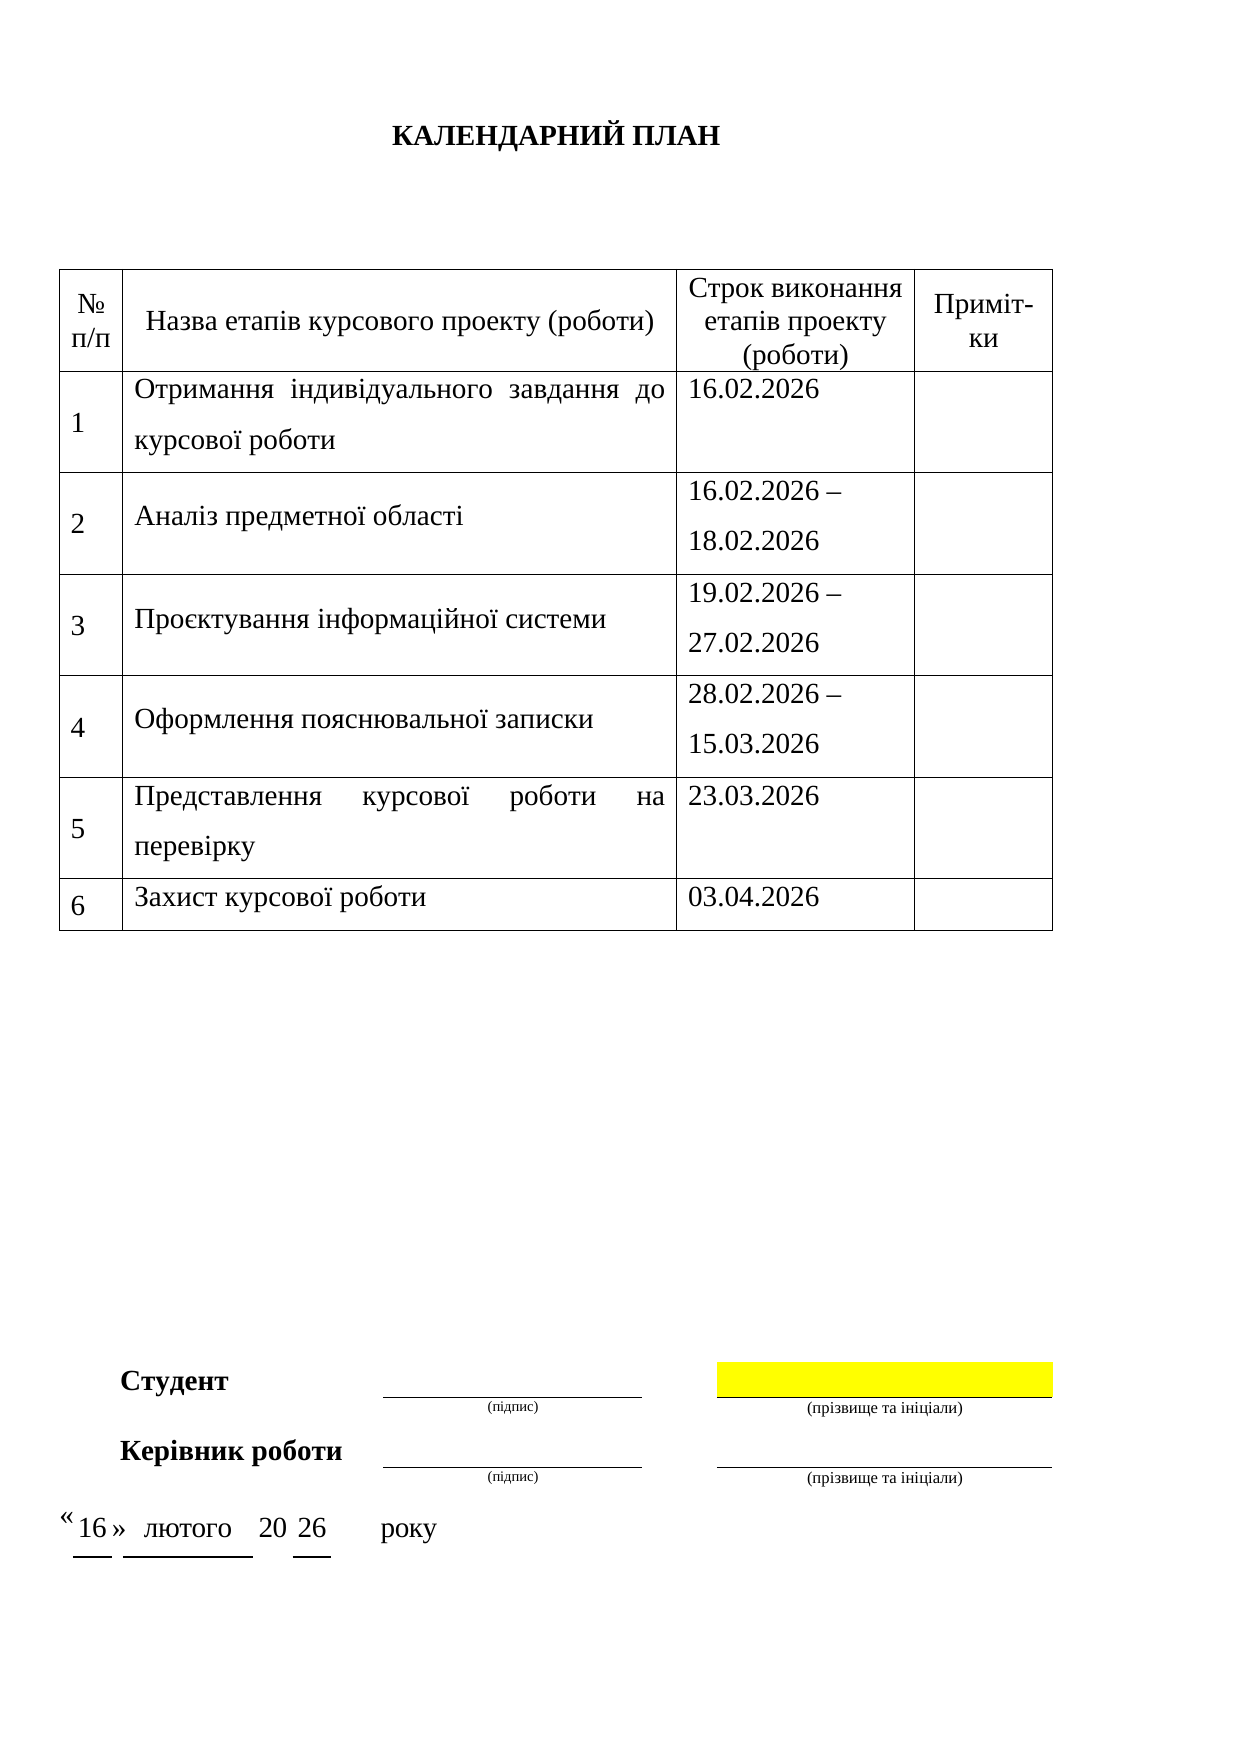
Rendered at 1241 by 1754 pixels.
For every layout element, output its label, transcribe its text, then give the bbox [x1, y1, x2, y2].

table_cell 19.02.2026 – 27.02.2026 [677, 575, 914, 675]
table_cell року [331, 1497, 487, 1556]
table_cell Строк виконання етапів проекту (роботи) [677, 270, 914, 371]
table_cell [915, 778, 1052, 878]
table_cell [383, 1362, 642, 1397]
table_cell 20 [253, 1497, 293, 1556]
table_cell (прізвище та ініціали) [717, 1397, 1053, 1432]
table_cell Проєктування інформаційної системи [123, 575, 676, 675]
table_cell [915, 676, 1052, 777]
table_cell Приміт-ки [915, 270, 1052, 371]
table_cell [642, 1362, 717, 1397]
table_cell (прізвище та ініціали) [717, 1467, 1053, 1497]
table_cell Отримання індивідуального завдання до курсової роботи [123, 372, 676, 472]
table_cell [59, 931, 1053, 1362]
table_cell [717, 1432, 1053, 1467]
table_cell Студент [120, 1362, 383, 1397]
table_cell (підпис) [383, 1398, 642, 1432]
table_cell (підпис) [383, 1468, 642, 1497]
table_cell [59, 168, 1053, 269]
table_header КАЛЕНДАРНИЙ ПЛАН [59, 118, 1053, 168]
table_cell [915, 473, 1052, 574]
table_cell 03.04.2026 [677, 879, 914, 929]
table_cell Керівник роботи [120, 1432, 383, 1467]
table_cell Представлення курсової роботи на перевірку [123, 778, 676, 878]
table_cell [915, 879, 1052, 929]
table_cell Захист курсової роботи [123, 879, 676, 929]
table_cell Назва етапів курсового проекту (роботи) [123, 270, 676, 371]
table_cell [642, 1432, 717, 1467]
table_cell [915, 372, 1052, 472]
table_cell [59, 1467, 383, 1497]
table_cell [383, 1432, 642, 1467]
table_cell № п/п [60, 270, 122, 371]
table_cell Оформлення пояснювальної записки [123, 676, 676, 777]
table_cell « [59, 1497, 73, 1556]
table_cell 6 [60, 879, 122, 929]
table_cell 3 [60, 575, 122, 675]
table_cell [717, 1362, 1053, 1397]
table_cell [915, 575, 1052, 675]
table_cell Аналіз предметної області [123, 473, 676, 574]
table_cell [642, 1467, 717, 1497]
table_cell [487, 1497, 1053, 1556]
table_cell 5 [60, 778, 122, 878]
table_cell 16 [73, 1497, 112, 1556]
table_cell [59, 1362, 120, 1397]
table_cell 28.02.2026 – 15.03.2026 [677, 676, 914, 777]
table_cell [642, 1397, 717, 1432]
table_cell 16.02.2026 [677, 372, 914, 472]
table_cell 16.02.2026 – 18.02.2026 [677, 473, 914, 574]
table_cell 23.03.2026 [677, 778, 914, 878]
table_cell 2 [60, 473, 122, 574]
table_cell [59, 1432, 120, 1467]
table_cell лютого [123, 1497, 253, 1556]
table_cell [59, 1397, 383, 1432]
table_cell 26 [293, 1497, 331, 1556]
table_cell 4 [60, 676, 122, 777]
table_cell » [112, 1497, 123, 1556]
table_cell 1 [60, 372, 122, 472]
